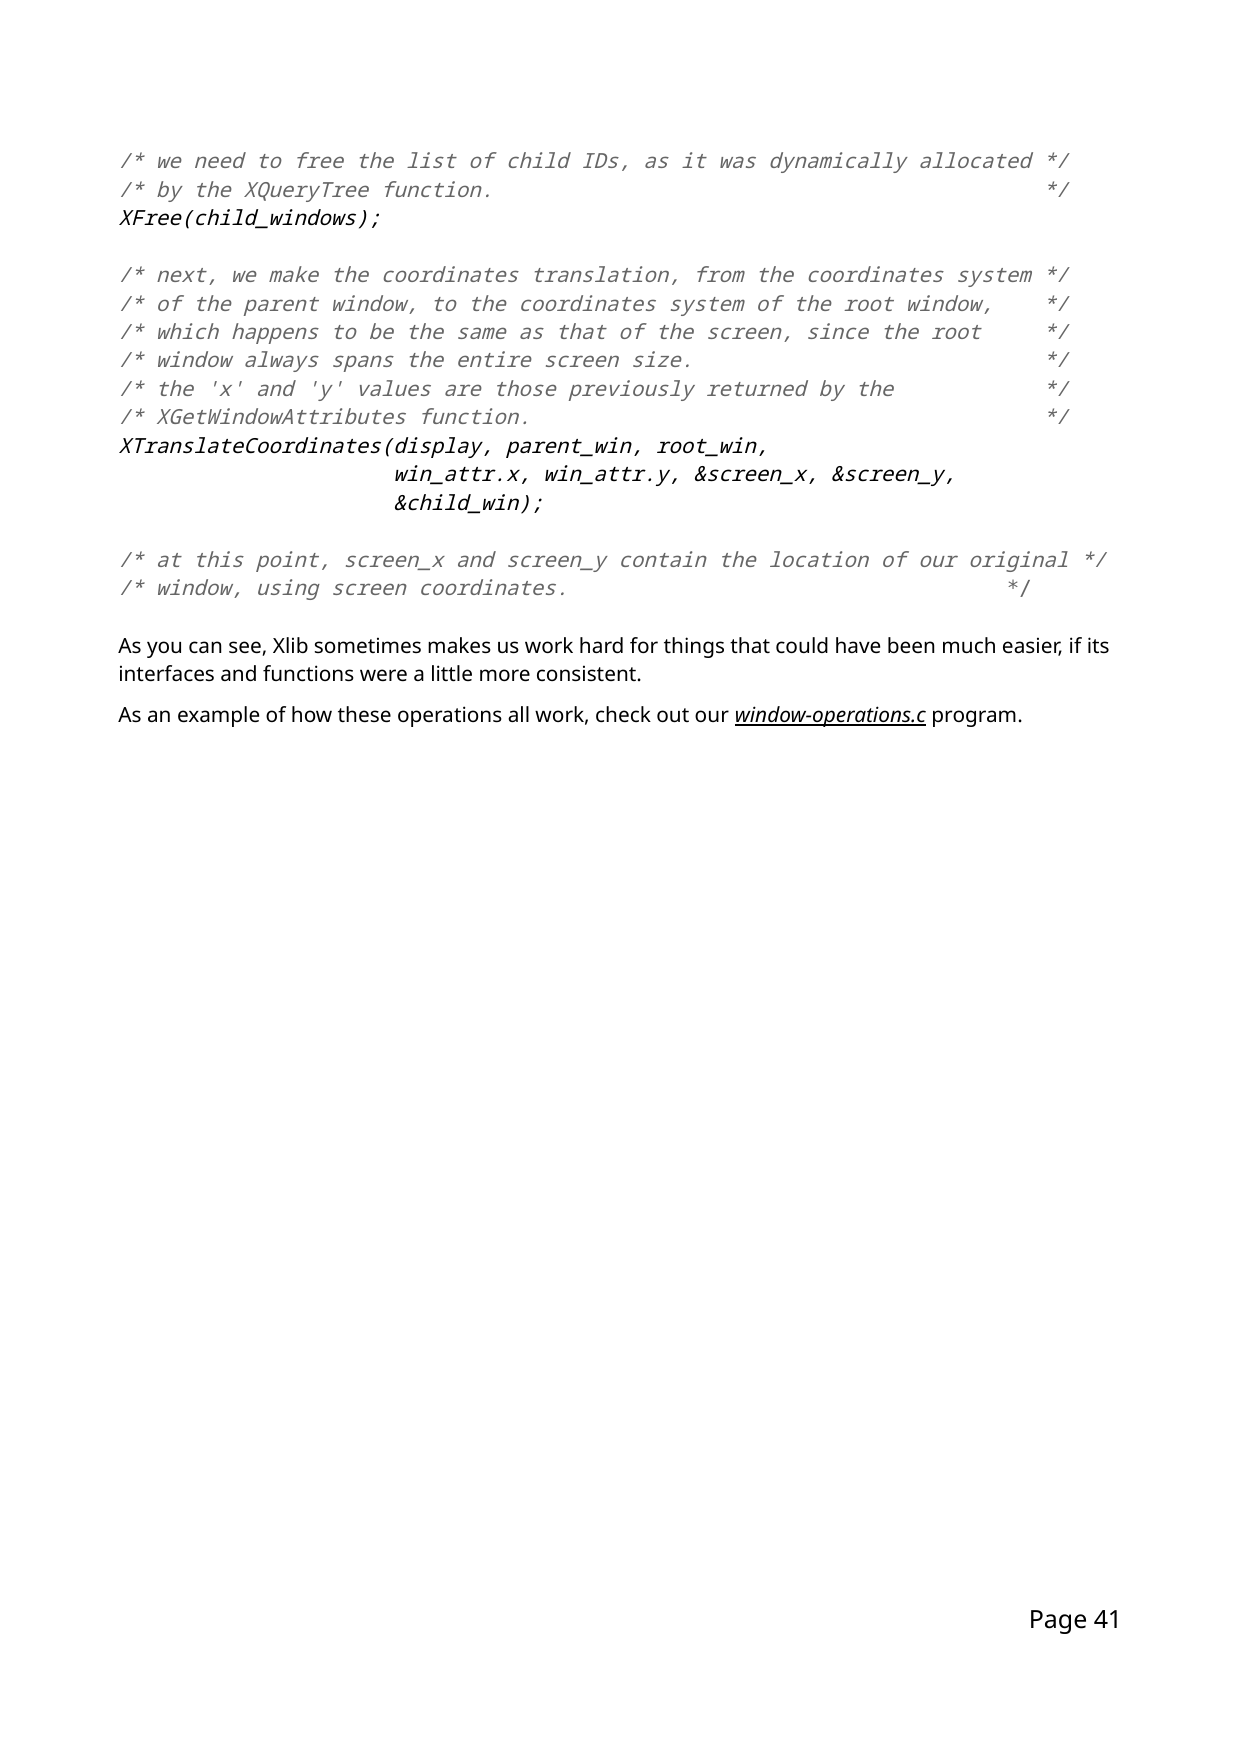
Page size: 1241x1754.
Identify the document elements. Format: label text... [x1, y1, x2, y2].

text /* next, we make the coordinates translation, from the coordinates system */ [118, 260, 1122, 289]
text XTranslateCoordinates(display, parent_win, root_win, [118, 431, 1122, 459]
text /* at this point, screen_x and screen_y contain the location of our original */ [118, 545, 1122, 573]
text /* the 'x' and 'y' values are those previously returned by the */ [118, 374, 1122, 402]
text /* XGetWindowAttributes function. */ [118, 402, 1122, 431]
text /* window, using screen coordinates. */ [118, 573, 1122, 602]
text /* we need to free the list of child IDs, as it was dynamically allocated */ [118, 147, 1122, 175]
text As an example of how these operations all work, check out our window-operations.c program. [118, 700, 1122, 729]
text /* of the parent window, to the coordinates system of the root window, */ [118, 289, 1122, 317]
text As you can see, Xlib sometimes makes us work hard for things that could have been much easier, if its interfaces and functions were a little more consistent. [118, 631, 1122, 688]
text &child_win); [118, 488, 1122, 516]
text /* window always spans the entire screen size. */ [118, 346, 1122, 374]
text /* by the XQueryTree function. */ [118, 175, 1122, 203]
text /* which happens to be the same as that of the screen, since the root */ [118, 317, 1122, 346]
text win_attr.x, win_attr.y, &screen_x, &screen_y, [118, 459, 1122, 488]
text XFree(child_windows); [118, 203, 1122, 232]
